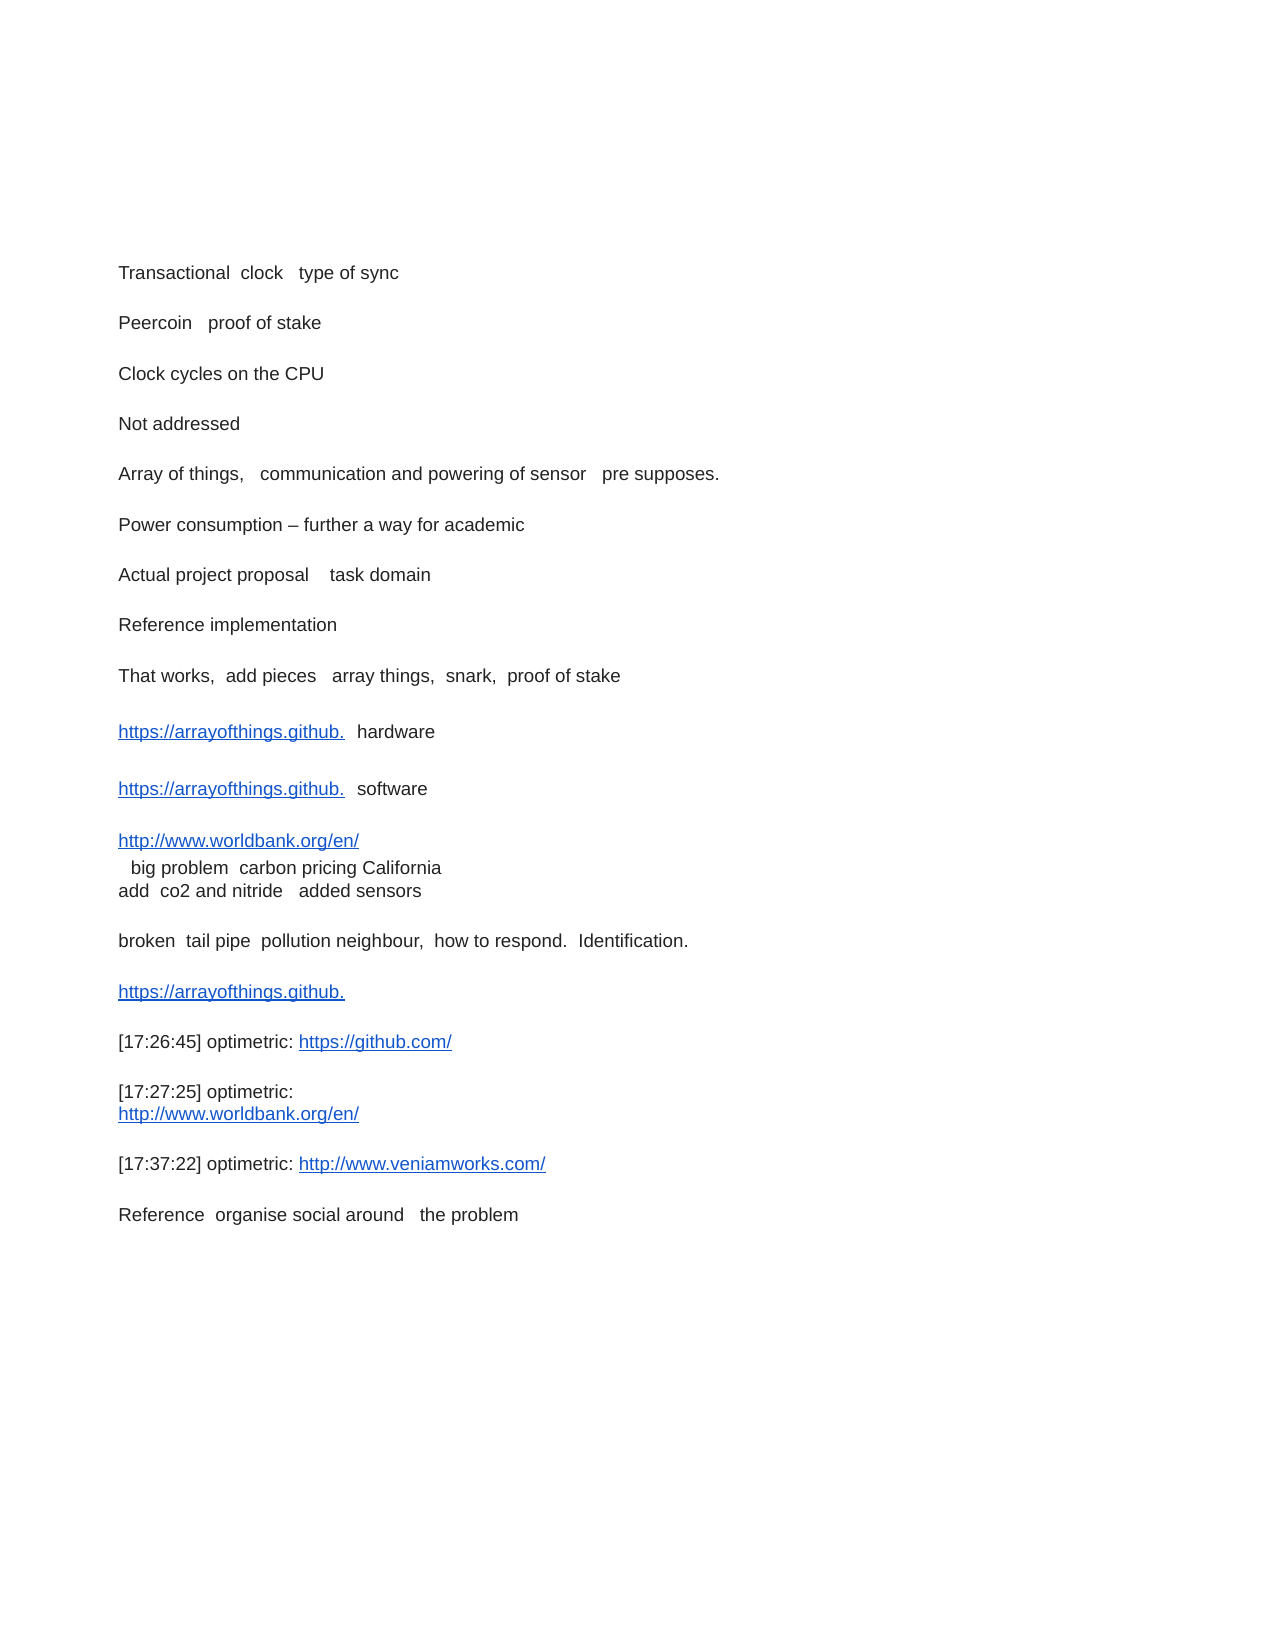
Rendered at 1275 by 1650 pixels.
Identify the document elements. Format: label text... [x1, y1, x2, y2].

text Transactional clock type of sync Peercoin proof of stake Clock cycles on the CPU Not addressed Array of things, communication and powering of sensor pre supposes. Power consumption – further a way for academic Actual project proposal task domain Reference implementation That works, add pieces array things, snark, proof of stake https://arrayofthings.github. hardware https://arrayofthings.github. software http://www.worldbank.org/en/ big problem carbon pricing California add co2 and nitride added sensors broken tail pipe pollution neighbour, how to respond. Identification. https://arrayofthings.github. [17:26:45] optimetric: https://github.com/ [17:27:25] optimetric: http://www.worldbank.org/en/ [17:37:22] optimetric: http://www.veniamworks.com/ Reference organise social around the problem [118, 204, 1157, 1225]
